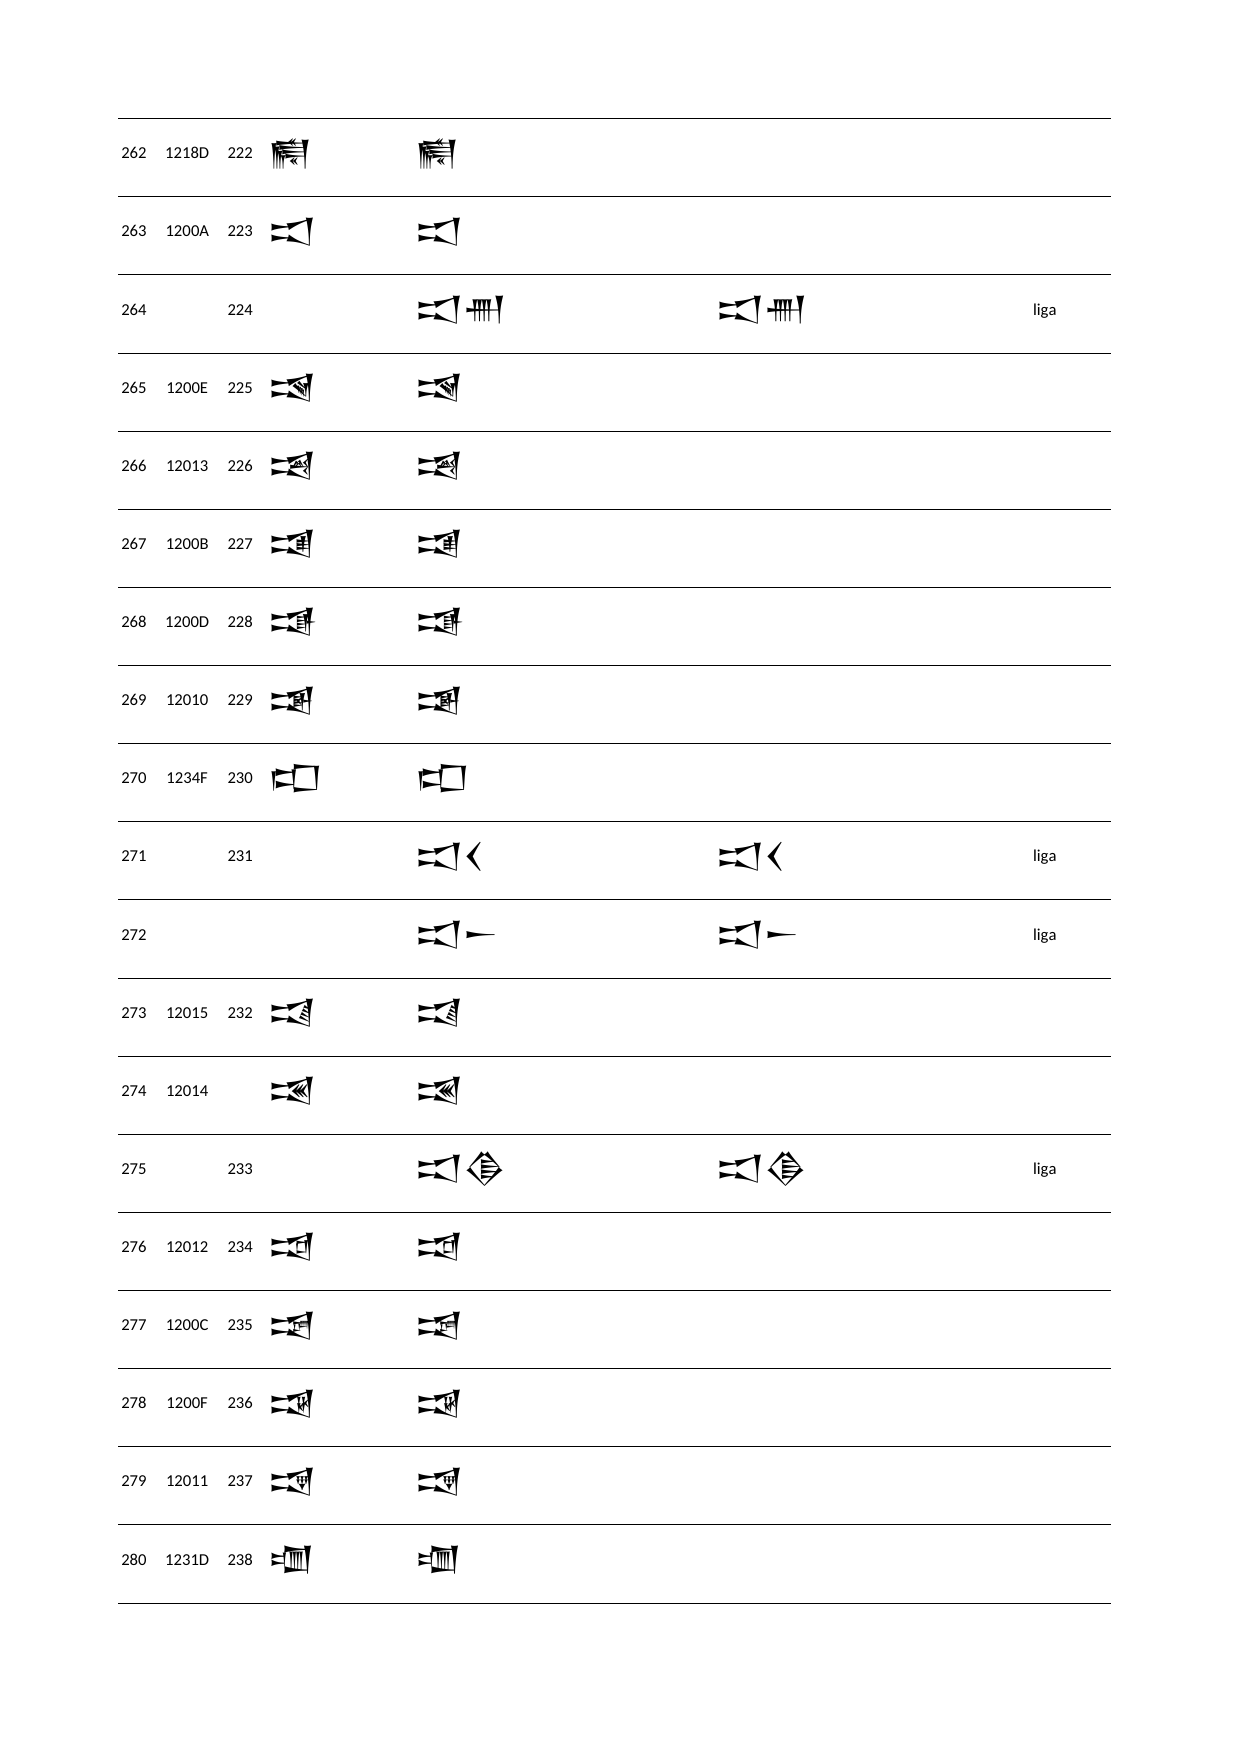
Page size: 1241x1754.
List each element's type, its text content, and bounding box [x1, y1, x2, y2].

table_cell 278 [118, 1369, 160, 1446]
table_cell 268 [118, 588, 160, 665]
table_cell liga [1030, 1135, 1111, 1212]
table_cell 𒀑 [266, 1447, 412, 1524]
table_cell 𒌝 [412, 1525, 713, 1602]
table_cell 235 [214, 1291, 266, 1368]
table_cell 271 [118, 822, 160, 899]
table_cell 𒀍 [412, 588, 713, 665]
table_cell [1030, 1447, 1111, 1524]
table_cell 𒆍 [266, 119, 412, 196]
table_cell 𒍏 [266, 744, 412, 821]
table_cell [713, 666, 1030, 743]
table_cell 1234F [160, 744, 214, 821]
table_cell [713, 1369, 1030, 1446]
table_cell [1030, 1369, 1111, 1446]
table_cell 𒀓 [412, 432, 713, 509]
table_cell 12011 [160, 1447, 214, 1524]
table_cell [713, 588, 1030, 665]
table_cell [1030, 510, 1111, 587]
table_cell 𒀎 [266, 354, 412, 431]
table_cell 𒍏 [412, 744, 713, 821]
table_cell [713, 354, 1030, 431]
table_cell 233 [214, 1135, 266, 1212]
table_cell [214, 1057, 266, 1134]
table_cell 12015 [160, 979, 214, 1056]
table_cell [1030, 588, 1111, 665]
table_cell 12010 [160, 666, 214, 743]
table_cell 1200C [160, 1291, 214, 1368]
table_cell 𒀕 [412, 979, 713, 1056]
table_cell [266, 900, 412, 977]
table_cell 12014 [160, 1057, 214, 1134]
table_cell 12012 [160, 1213, 214, 1290]
table_cell 232 [214, 979, 266, 1056]
table_cell [214, 900, 266, 977]
table_cell 𒀒 [266, 1213, 412, 1290]
table_cell [1030, 197, 1111, 274]
table_cell 𒀍 [266, 588, 412, 665]
table_cell [160, 900, 214, 977]
table_cell [1030, 1213, 1111, 1290]
table_cell [266, 275, 412, 352]
table_cell 279 [118, 1447, 160, 1524]
table_cell 266 [118, 432, 160, 509]
table_cell [713, 119, 1030, 196]
table_cell [1030, 1057, 1111, 1134]
table_cell 1200B [160, 510, 214, 587]
table_cell 𒀐 [412, 666, 713, 743]
table_cell [713, 510, 1030, 587]
table_cell 𒀊𒉣 [713, 275, 1030, 352]
table_cell [713, 197, 1030, 274]
table_cell 𒀌 [412, 1291, 713, 1368]
table_cell 1200D [160, 588, 214, 665]
table_cell 276 [118, 1213, 160, 1290]
table_cell 264 [118, 275, 160, 352]
table_cell 237 [214, 1447, 266, 1524]
table_cell [1030, 1291, 1111, 1368]
table_cell 229 [214, 666, 266, 743]
table_cell 𒀔 [266, 1057, 412, 1134]
table_cell 231 [214, 822, 266, 899]
table_cell 1200F [160, 1369, 214, 1446]
table_cell [266, 822, 412, 899]
table_cell 𒀏 [412, 1369, 713, 1446]
table_cell [713, 432, 1030, 509]
table_cell [713, 1447, 1030, 1524]
table_cell [1030, 1525, 1111, 1602]
table_cell 𒀋 [412, 510, 713, 587]
table_cell 280 [118, 1525, 160, 1602]
table_cell 𒀊𒀸 [412, 900, 713, 977]
table_cell 𒀐 [266, 666, 412, 743]
table_cell 226 [214, 432, 266, 509]
table_cell 𒀊𒉣 [412, 275, 713, 352]
table_cell [1030, 354, 1111, 431]
table_cell [160, 1135, 214, 1212]
table_cell 1200E [160, 354, 214, 431]
table_cell 𒀌 [266, 1291, 412, 1368]
table_cell [713, 1057, 1030, 1134]
table_cell liga [1030, 900, 1111, 977]
table_cell [1030, 119, 1111, 196]
table_cell [160, 822, 214, 899]
table_cell [713, 1291, 1030, 1368]
table_cell [266, 1135, 412, 1212]
table_cell 223 [214, 197, 266, 274]
table_cell 270 [118, 744, 160, 821]
table_cell 𒀏 [266, 1369, 412, 1446]
table_cell 𒀎 [412, 354, 713, 431]
table_cell 1200A [160, 197, 214, 274]
table_cell 230 [214, 744, 266, 821]
table_cell [1030, 432, 1111, 509]
table_cell 265 [118, 354, 160, 431]
table_cell 273 [118, 979, 160, 1056]
table_cell 1231D [160, 1525, 214, 1602]
table_cell [713, 744, 1030, 821]
table_cell 222 [214, 119, 266, 196]
table_cell 𒆍 [412, 119, 713, 196]
table_cell 𒀑 [412, 1447, 713, 1524]
table_cell 224 [214, 275, 266, 352]
table_cell 𒀒 [412, 1213, 713, 1290]
table_cell 236 [214, 1369, 266, 1446]
table_cell 234 [214, 1213, 266, 1290]
table_cell 238 [214, 1525, 266, 1602]
table_cell liga [1030, 275, 1111, 352]
table_cell 𒀊𒆠 [412, 1135, 713, 1212]
table_cell 275 [118, 1135, 160, 1212]
table_cell 225 [214, 354, 266, 431]
table_cell 272 [118, 900, 160, 977]
table_cell 𒀊 [266, 197, 412, 274]
table_cell 𒀓 [266, 432, 412, 509]
table_cell 𒀊 [412, 197, 713, 274]
table_cell liga [1030, 822, 1111, 899]
table_cell 𒀊𒀸 [713, 900, 1030, 977]
table_cell 𒀋 [266, 510, 412, 587]
table_cell 228 [214, 588, 266, 665]
table_cell 12013 [160, 432, 214, 509]
table_cell 𒀊𒌋 [713, 822, 1030, 899]
table_cell 𒌝 [266, 1525, 412, 1602]
table_cell [713, 1213, 1030, 1290]
table_cell 277 [118, 1291, 160, 1368]
table_cell 𒀊𒆠 [713, 1135, 1030, 1212]
table_cell [1030, 979, 1111, 1056]
table_cell 227 [214, 510, 266, 587]
table_cell 𒀊𒌋 [412, 822, 713, 899]
table_cell 𒀕 [266, 979, 412, 1056]
table_cell [713, 979, 1030, 1056]
table_cell [160, 275, 214, 352]
table_cell [713, 1525, 1030, 1602]
table_cell 269 [118, 666, 160, 743]
table_cell 267 [118, 510, 160, 587]
table_cell 274 [118, 1057, 160, 1134]
table_cell [1030, 744, 1111, 821]
table_cell 1218D [160, 119, 214, 196]
table_cell 262 [118, 119, 160, 196]
table_cell 𒀔 [412, 1057, 713, 1134]
table_cell [1030, 666, 1111, 743]
table_cell 263 [118, 197, 160, 274]
